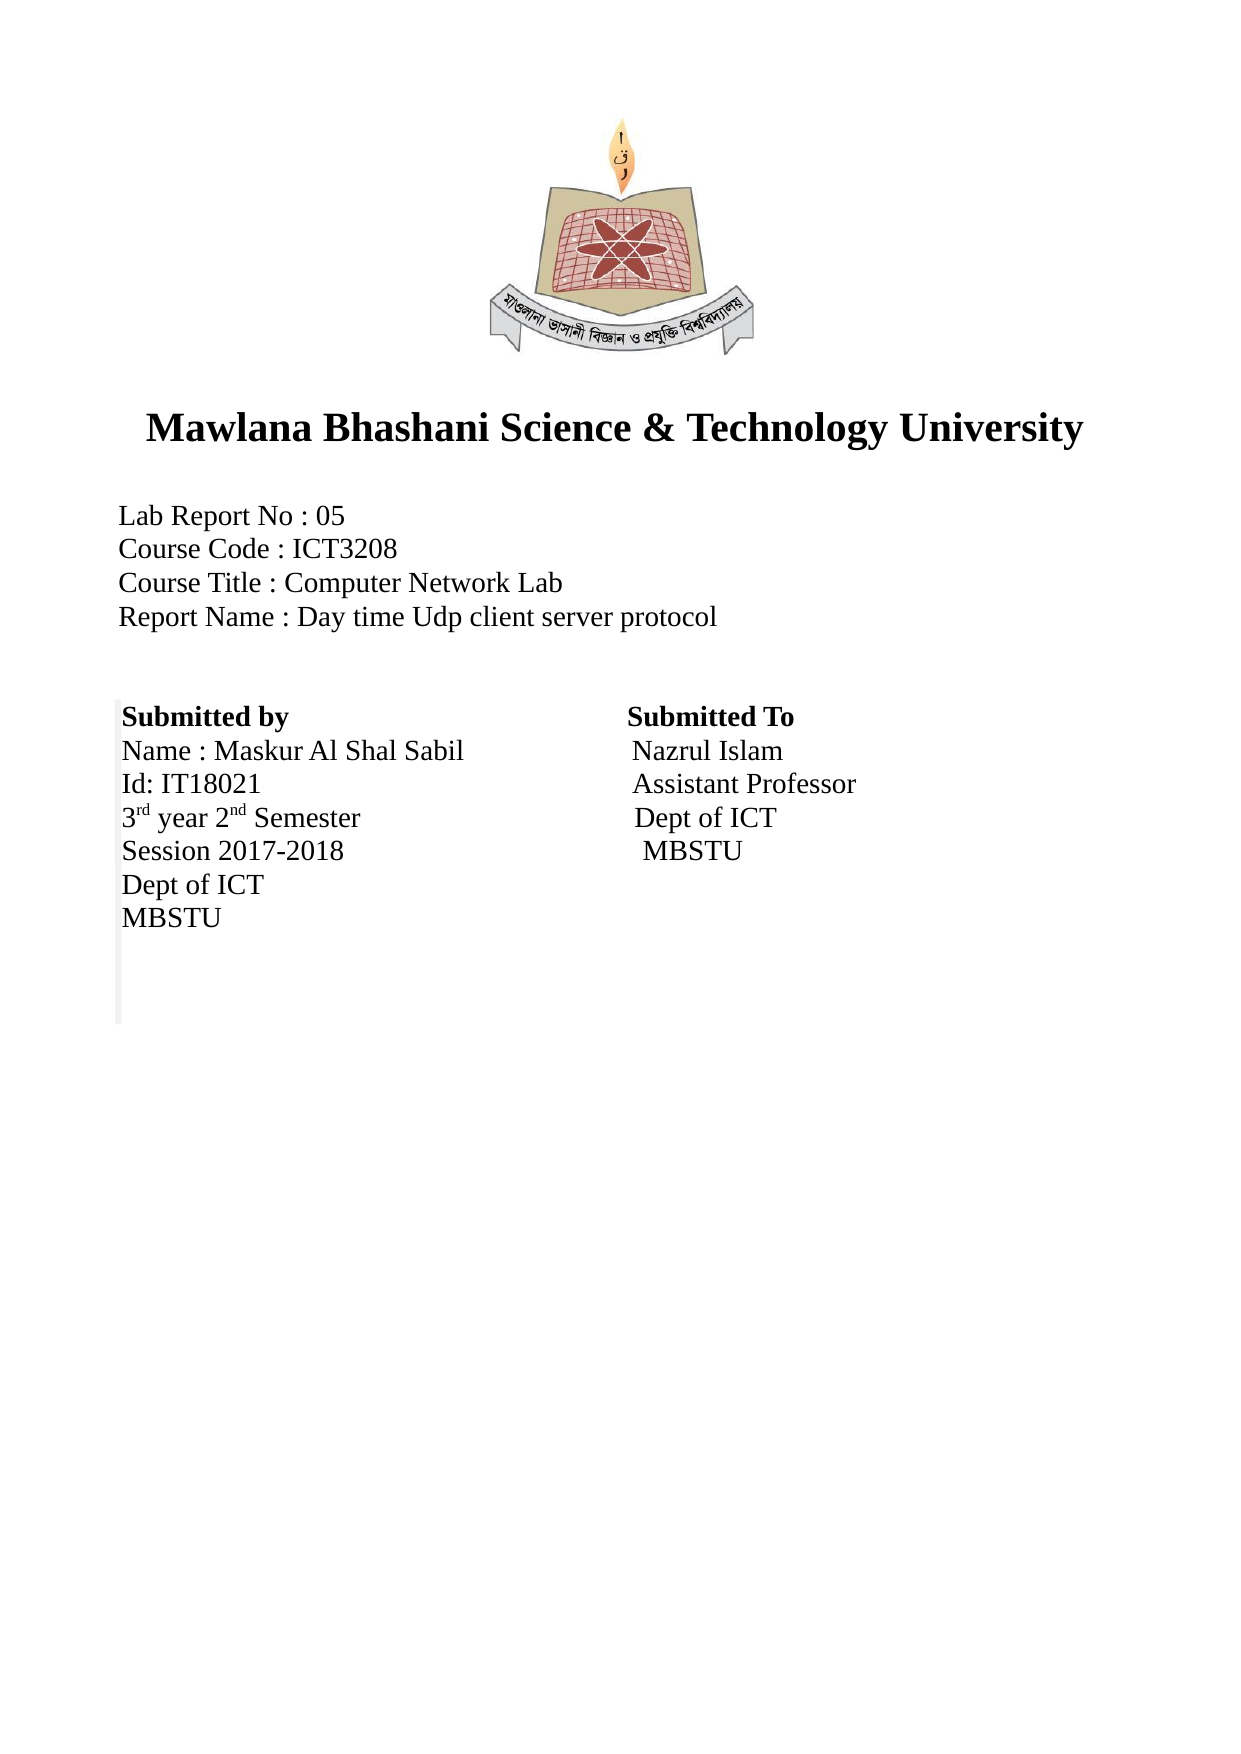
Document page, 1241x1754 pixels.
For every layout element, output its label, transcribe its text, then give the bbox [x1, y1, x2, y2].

text Session 2017-2018 MBSTU [122, 833, 1122, 867]
text MBSTU [122, 901, 1122, 934]
text Report Name : Day time Udp client server protocol [118, 599, 1122, 632]
text Name : Maskur Al Shal Sabil Nazrul Islam [122, 733, 1122, 766]
text 3rd year 2nd Semester Dept of ICT [122, 800, 1122, 833]
text Lab Report No : 05 [118, 498, 1122, 532]
text Course Code : ICT3208 [118, 532, 1122, 565]
text Dept of ICT [122, 867, 1122, 901]
picture [489, 118, 754, 355]
text Submitted by Submitted To [122, 699, 1122, 733]
text Course Title : Computer Network Lab [118, 565, 1122, 599]
text Id: IT18021 Assistant Professor [122, 766, 1122, 800]
text Mawlana Bhashani Science & Technology University [118, 402, 1122, 450]
